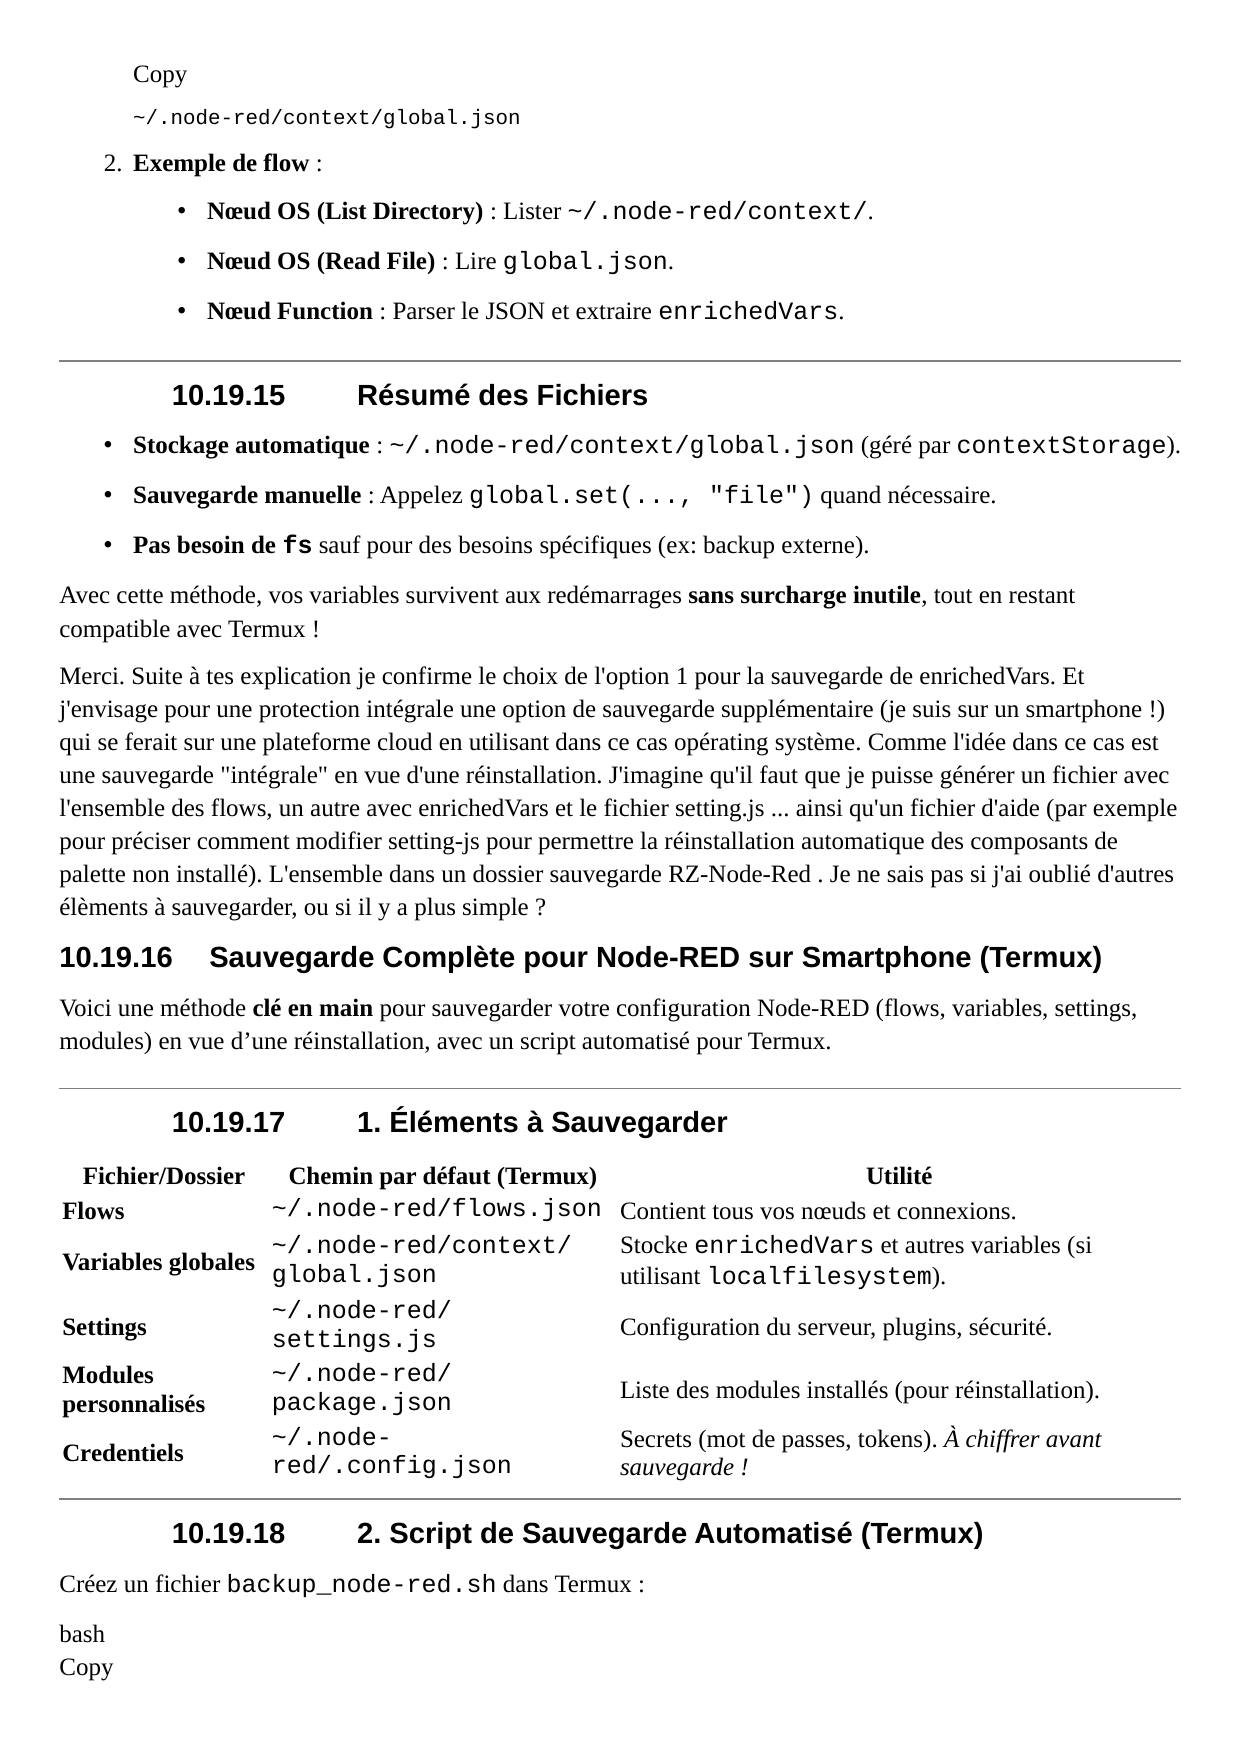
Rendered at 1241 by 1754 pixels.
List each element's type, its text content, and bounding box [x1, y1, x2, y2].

table_cell ~/.node-red/package.json [269, 1358, 617, 1421]
list Pas besoin de fs sauf pour des besoins spécifiques (ex: backup externe). [103, 531, 1181, 561]
text Créez un fichier backup_node-red.sh dans Termux : [59, 1569, 1181, 1599]
list Copy [103, 59, 1181, 88]
subtitle Résumé des Fichiers [172, 377, 1181, 411]
list Exemple de flow : [103, 148, 1181, 177]
text bash [59, 1619, 1181, 1647]
subtitle 2. Script de Sauvegarde Automatisé (Termux) [172, 1516, 1181, 1549]
table_header Utilité [617, 1158, 1181, 1193]
table_cell Variables globales [59, 1228, 269, 1295]
list ~/.node-red/context/global.json [103, 107, 1181, 130]
text Merci. Suite à tes explication je confirme le choix de l'option 1 pour la sauvegarde de enrichedVars. Et j'envisage pour une protection intégrale une option de sauvegarde supplémentaire (je suis sur un smartphone !) qui se ferait sur une plateforme cloud en utilisant dans ce cas opérating système. Comme l'idée dans ce cas est une sauvegarde "intégrale" en vue d'une réinstallation. J'imagine qu'il faut que je puisse générer un fichier avec l'ensemble des flows, un autre avec enrichedVars et le fichier setting.js ... ainsi qu'un fichier d'aide (par exemple pour préciser comment modifier setting-js pour permettre la réinstallation automatique des composants de palette non installé). L'ensemble dans un dossier sauvegarde RZ-Node-Red . Je ne sais pas si j'ai oublié d'autres élèments à sauvegarder, ou si il y a plus simple ? [59, 661, 1181, 921]
list Nœud OS (Read File) : Lire global.json. [177, 246, 1181, 277]
text Avec cette méthode, vos variables survivent aux redémarrages sans surcharge inutile, tout en restant compatible avec Termux ! [59, 581, 1181, 642]
table_cell ~/.node-red/flows.json [269, 1193, 617, 1227]
text Voici une méthode clé en main pour sauvegarder votre configuration Node-RED (flows, variables, settings, modules) en vue d’une réinstallation, avec un script automatisé pour Termux. [59, 993, 1181, 1055]
table_cell ~/.node-red/.config.json [269, 1421, 617, 1484]
subtitle Sauvegarde Complète pour Node-RED sur Smartphone (Termux) [59, 940, 1181, 973]
table_cell Flows [59, 1193, 269, 1227]
table_cell Stocke enrichedVars et autres variables (si utilisant localfilesystem). [617, 1228, 1181, 1295]
text Copy [59, 1652, 1181, 1681]
table_header Chemin par défaut (Termux) [269, 1158, 617, 1193]
table_cell Settings [59, 1295, 269, 1357]
list Sauvegarde manuelle : Appelez global.set(..., "file") quand nécessaire. [103, 481, 1181, 511]
table_cell Configuration du serveur, plugins, sécurité. [617, 1295, 1181, 1357]
list Stockage automatique : ~/.node-red/context/global.json (géré par contextStorage). [103, 431, 1181, 461]
table_cell Modules personnalisés [59, 1358, 269, 1421]
table_cell Liste des modules installés (pour réinstallation). [617, 1358, 1181, 1421]
table_cell Contient tous vos nœuds et connexions. [617, 1193, 1181, 1227]
subtitle 1. Éléments à Sauvegarder [172, 1105, 1181, 1139]
table_cell Credentiels [59, 1421, 269, 1484]
list Nœud OS (List Directory) : Lister ~/.node-red/context/. [177, 196, 1181, 227]
table_cell Secrets (mot de passes, tokens). À chiffrer avant sauvegarde ! [617, 1421, 1181, 1484]
table_cell ~/.node-red/context/global.json [269, 1228, 617, 1295]
table_cell ~/.node-red/settings.js [269, 1295, 617, 1357]
list Nœud Function : Parser le JSON et extraire enrichedVars. [177, 296, 1181, 327]
table_header Fichier/Dossier [59, 1158, 269, 1193]
